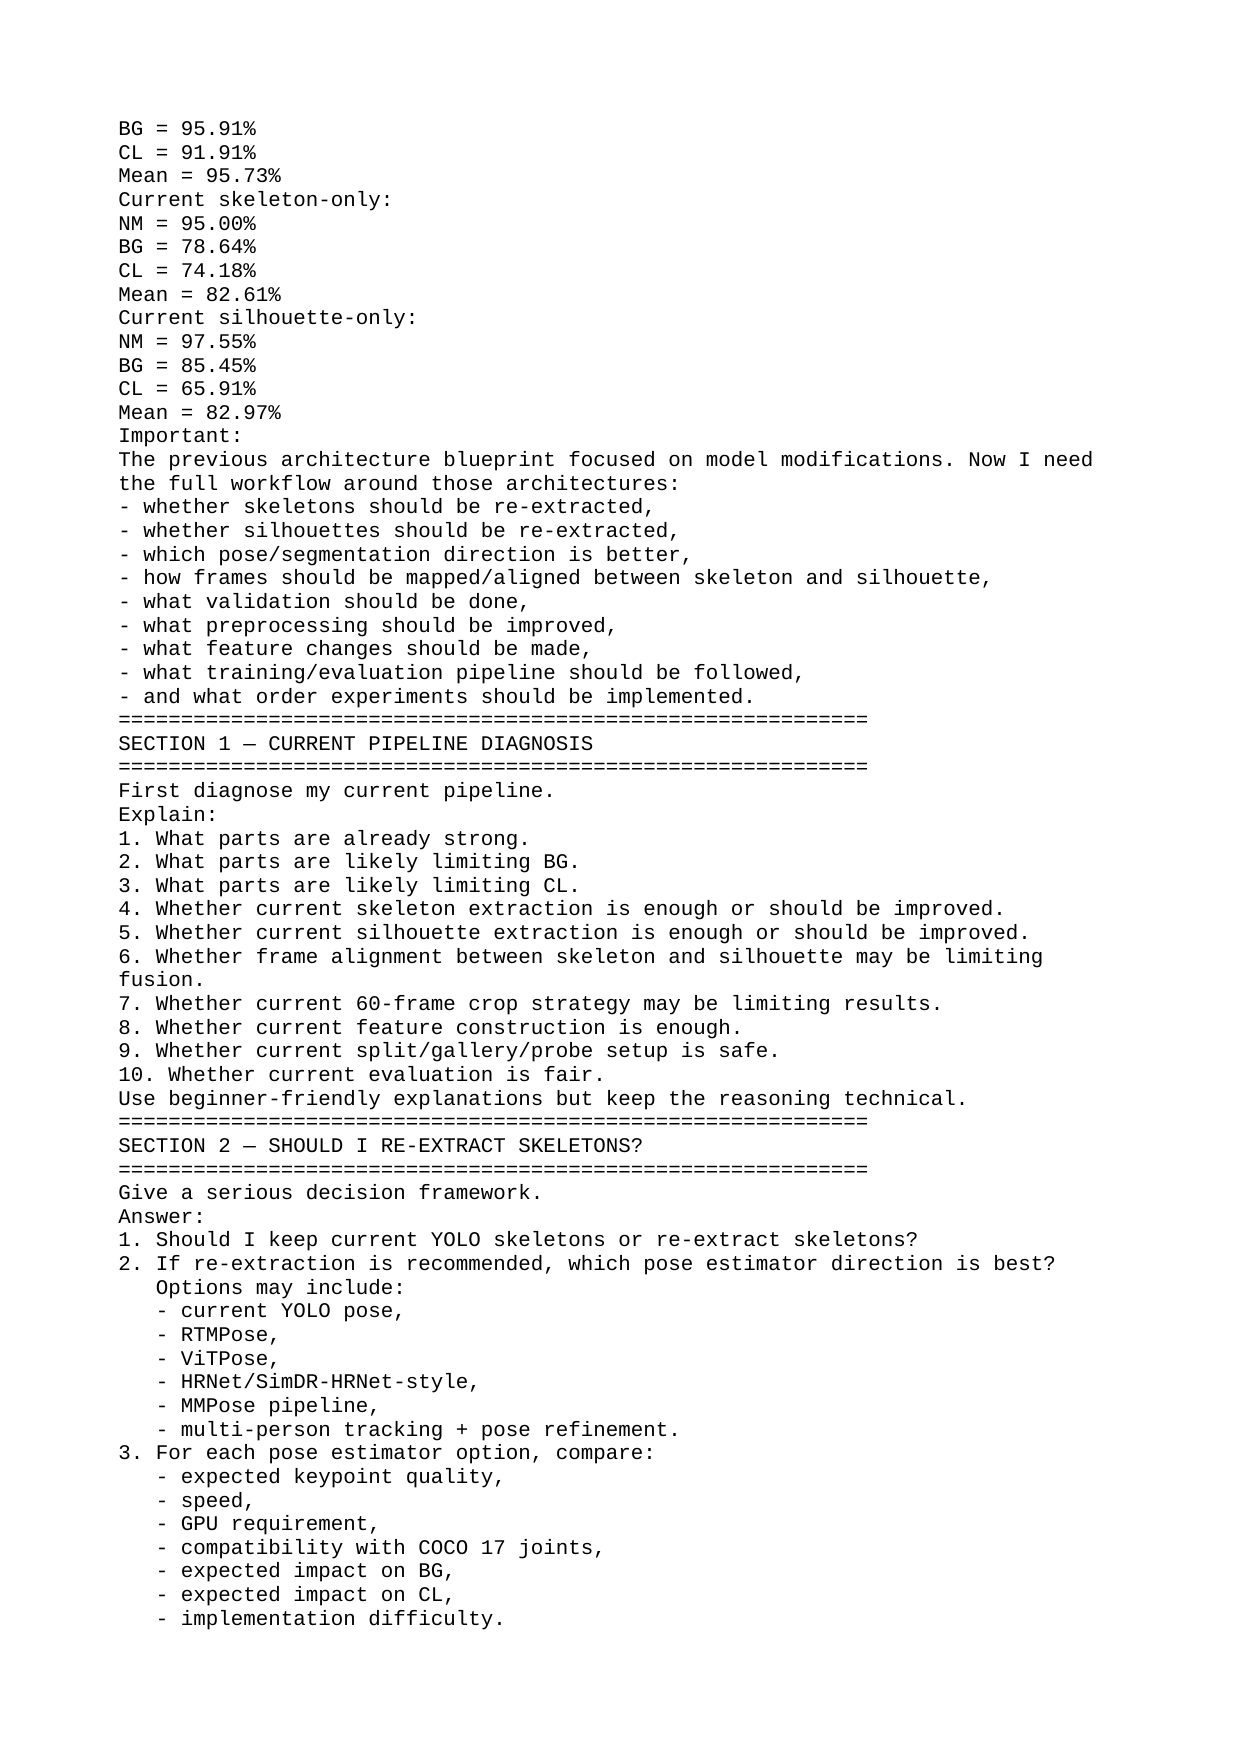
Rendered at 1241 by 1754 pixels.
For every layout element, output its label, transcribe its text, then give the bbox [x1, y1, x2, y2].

text BG = 95.91% [118, 118, 1122, 142]
text CL = 74.18% [118, 260, 1122, 284]
text ============================================================ [118, 757, 1122, 780]
text - expected impact on BG, [118, 1561, 1122, 1584]
text Give a serious decision framework. [118, 1182, 1122, 1206]
text - what validation should be done, [118, 591, 1122, 615]
text - whether silhouettes should be re-extracted, [118, 520, 1122, 544]
text - expected keypoint quality, [118, 1466, 1122, 1489]
text NM = 97.55% [118, 331, 1122, 354]
text 4. Whether current skeleton extraction is enough or should be improved. [118, 898, 1122, 922]
text - compatibility with COCO 17 joints, [118, 1537, 1122, 1561]
text ============================================================ [118, 709, 1122, 733]
text 3. What parts are likely limiting CL. [118, 875, 1122, 898]
text - MMPose pipeline, [118, 1395, 1122, 1419]
text - RTMPose, [118, 1324, 1122, 1348]
text Explain: [118, 804, 1122, 827]
text 5. Whether current silhouette extraction is enough or should be improved. [118, 922, 1122, 946]
text - expected impact on CL, [118, 1584, 1122, 1608]
text 2. If re-extraction is recommended, which pose estimator direction is best? [118, 1253, 1122, 1277]
text Mean = 82.97% [118, 402, 1122, 426]
text Mean = 95.73% [118, 165, 1122, 189]
text The previous architecture blueprint focused on model modifications. Now I need the full workflow around those architectures: [118, 449, 1122, 496]
text Important: [118, 426, 1122, 449]
text Current silhouette-only: [118, 307, 1122, 331]
text - how frames should be mapped/aligned between skeleton and silhouette, [118, 567, 1122, 591]
text 1. Should I keep current YOLO skeletons or re-extract skeletons? [118, 1229, 1122, 1253]
text NM = 95.00% [118, 213, 1122, 236]
text - what preprocessing should be improved, [118, 615, 1122, 638]
text CL = 91.91% [118, 142, 1122, 165]
text - speed, [118, 1489, 1122, 1513]
text 10. Whether current evaluation is fair. [118, 1064, 1122, 1088]
text 8. Whether current feature construction is enough. [118, 1017, 1122, 1040]
text - whether skeletons should be re-extracted, [118, 496, 1122, 520]
text Answer: [118, 1206, 1122, 1229]
text Options may include: [118, 1277, 1122, 1300]
text Mean = 82.61% [118, 284, 1122, 307]
text ============================================================ [118, 1111, 1122, 1135]
text 1. What parts are already strong. [118, 827, 1122, 851]
text - implementation difficulty. [118, 1608, 1122, 1631]
text - and what order experiments should be implemented. [118, 686, 1122, 709]
text - what training/evaluation pipeline should be followed, [118, 662, 1122, 686]
text 7. Whether current 60-frame crop strategy may be limiting results. [118, 993, 1122, 1017]
text 9. Whether current split/gallery/probe setup is safe. [118, 1040, 1122, 1064]
text 2. What parts are likely limiting BG. [118, 851, 1122, 875]
text - GPU requirement, [118, 1513, 1122, 1537]
text SECTION 1 — CURRENT PIPELINE DIAGNOSIS [118, 733, 1122, 757]
text CL = 65.91% [118, 378, 1122, 402]
text - ViTPose, [118, 1348, 1122, 1371]
text BG = 85.45% [118, 354, 1122, 378]
text 3. For each pose estimator option, compare: [118, 1442, 1122, 1466]
text - current YOLO pose, [118, 1300, 1122, 1324]
text - what feature changes should be made, [118, 638, 1122, 662]
text ============================================================ [118, 1158, 1122, 1182]
text - HRNet/SimDR-HRNet-style, [118, 1371, 1122, 1395]
text Current skeleton-only: [118, 189, 1122, 213]
text First diagnose my current pipeline. [118, 780, 1122, 804]
text Use beginner-friendly explanations but keep the reasoning technical. [118, 1088, 1122, 1111]
text - multi-person tracking + pose refinement. [118, 1419, 1122, 1442]
text SECTION 2 — SHOULD I RE-EXTRACT SKELETONS? [118, 1135, 1122, 1158]
text - which pose/segmentation direction is better, [118, 544, 1122, 567]
text 6. Whether frame alignment between skeleton and silhouette may be limiting fusion. [118, 946, 1122, 993]
text BG = 78.64% [118, 236, 1122, 260]
